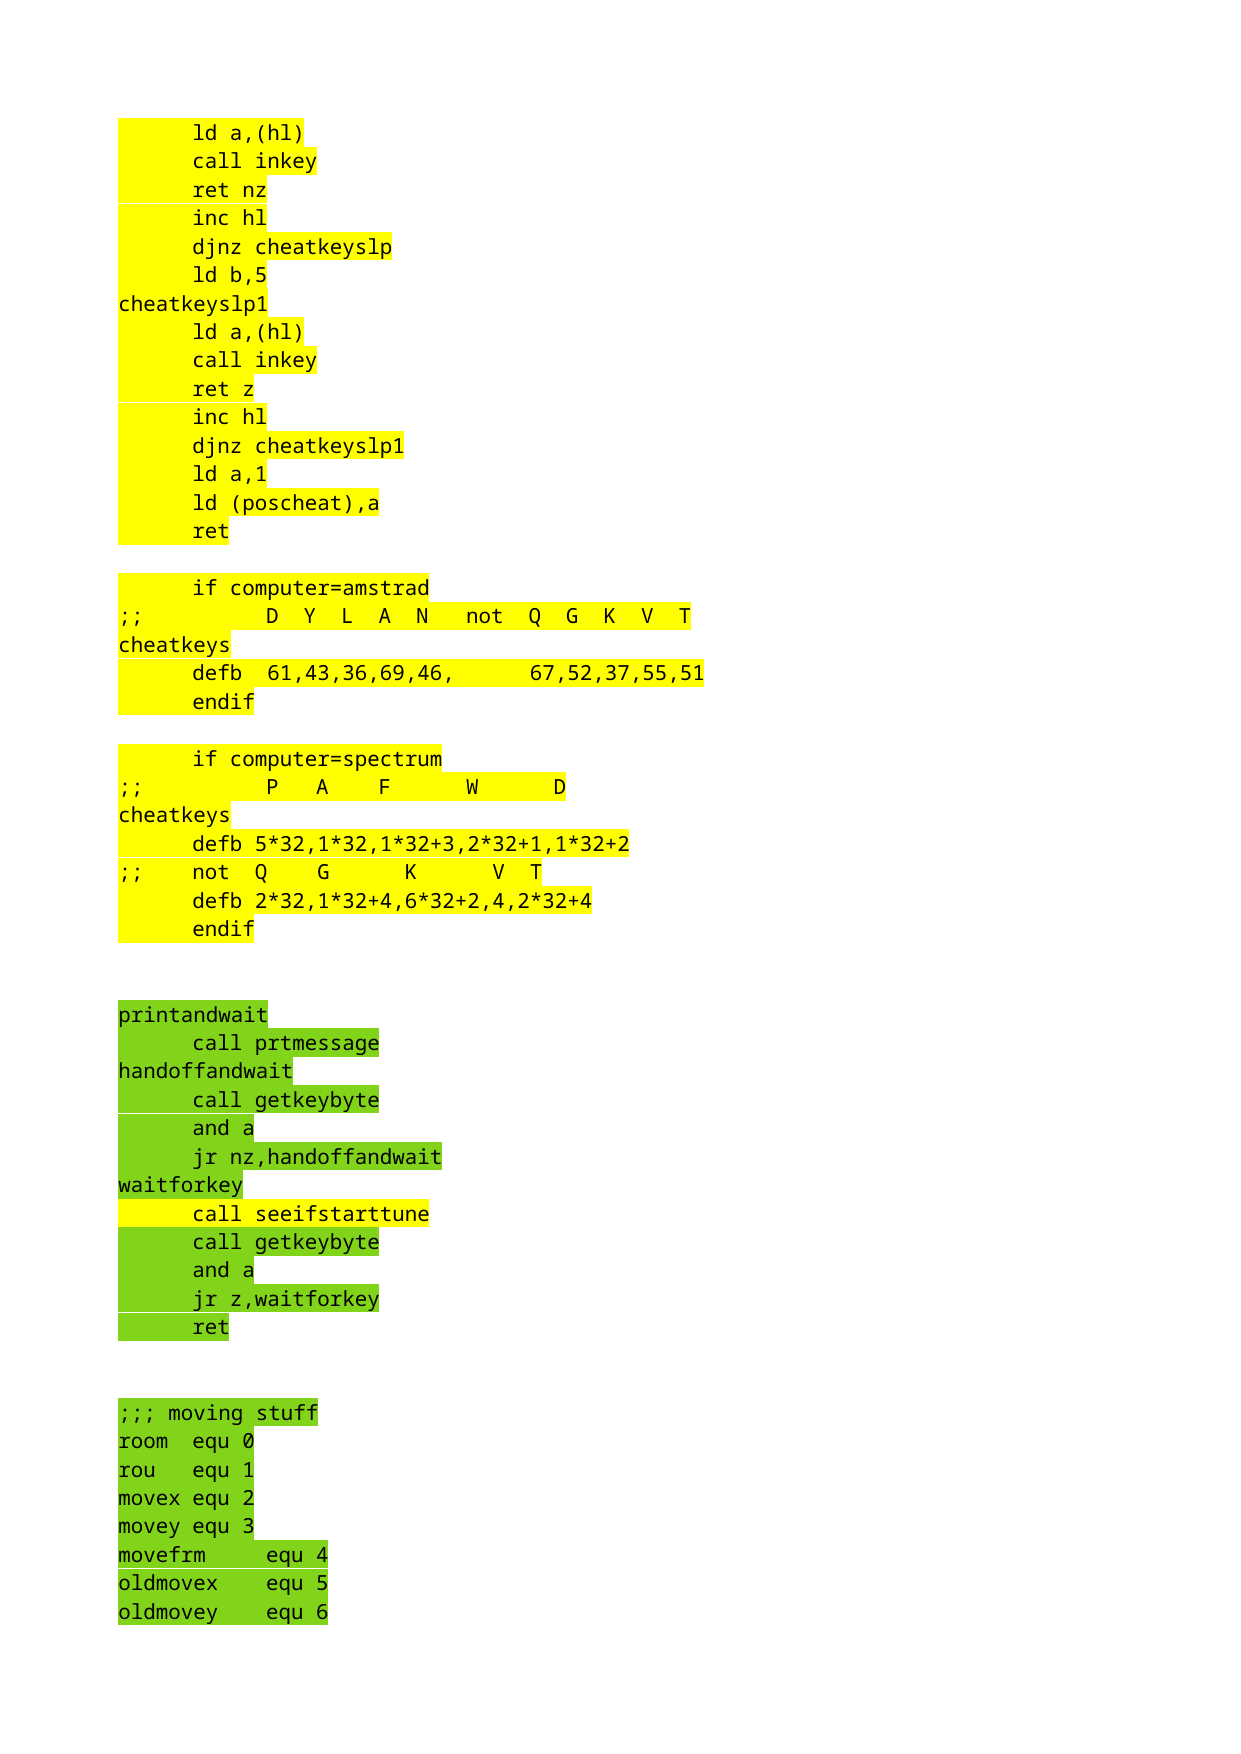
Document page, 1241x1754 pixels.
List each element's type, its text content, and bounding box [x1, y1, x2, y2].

text printandwait [118, 1000, 1122, 1028]
text call getkeybyte [118, 1085, 1122, 1113]
text endif [118, 687, 1122, 715]
text ret [118, 1312, 1122, 1341]
text ld (poscheat),a [118, 488, 1122, 516]
text handoffandwait [118, 1057, 1122, 1085]
text inc hl [118, 203, 1122, 232]
text oldmovex equ 5 [118, 1568, 1122, 1597]
text call inkey [118, 147, 1122, 175]
text jr z,waitforkey [118, 1284, 1122, 1312]
text jr nz,handoffandwait [118, 1142, 1122, 1170]
text and a [118, 1113, 1122, 1142]
text call prtmessage [118, 1028, 1122, 1057]
text oldmovey equ 6 [118, 1597, 1122, 1625]
text movey equ 3 [118, 1512, 1122, 1540]
text ret [118, 516, 1122, 545]
text djnz cheatkeyslp1 [118, 431, 1122, 459]
text inc hl [118, 402, 1122, 431]
text call inkey [118, 346, 1122, 374]
text defb 2*32,1*32+4,6*32+2,4,2*32+4 [118, 886, 1122, 914]
text ret nz [118, 175, 1122, 203]
text ret z [118, 374, 1122, 402]
text defb 61,43,36,69,46, 67,52,37,55,51 [118, 658, 1122, 687]
text if computer=spectrum [118, 744, 1122, 772]
text call getkeybyte [118, 1227, 1122, 1256]
text cheatkeyslp1 [118, 289, 1122, 317]
text ;; D Y L A N not Q G K V T [118, 602, 1122, 630]
text defb 5*32,1*32,1*32+3,2*32+1,1*32+2 [118, 829, 1122, 857]
text ld a,(hl) [118, 317, 1122, 346]
text movex equ 2 [118, 1483, 1122, 1512]
text cheatkeys [118, 630, 1122, 658]
text rou equ 1 [118, 1455, 1122, 1483]
text movefrm equ 4 [118, 1540, 1122, 1568]
text if computer=amstrad [118, 573, 1122, 602]
text call seeifstarttune [118, 1199, 1122, 1227]
text cheatkeys [118, 801, 1122, 829]
text room equ 0 [118, 1426, 1122, 1455]
text ld b,5 [118, 260, 1122, 289]
text djnz cheatkeyslp [118, 232, 1122, 260]
text ;; P A F W D [118, 772, 1122, 801]
text endif [118, 914, 1122, 943]
text ;; not Q G K V T [118, 857, 1122, 886]
text ld a,1 [118, 459, 1122, 488]
text waitforkey [118, 1170, 1122, 1199]
text and a [118, 1256, 1122, 1284]
text ld a,(hl) [118, 118, 1122, 147]
text ;;; moving stuff [118, 1398, 1122, 1426]
